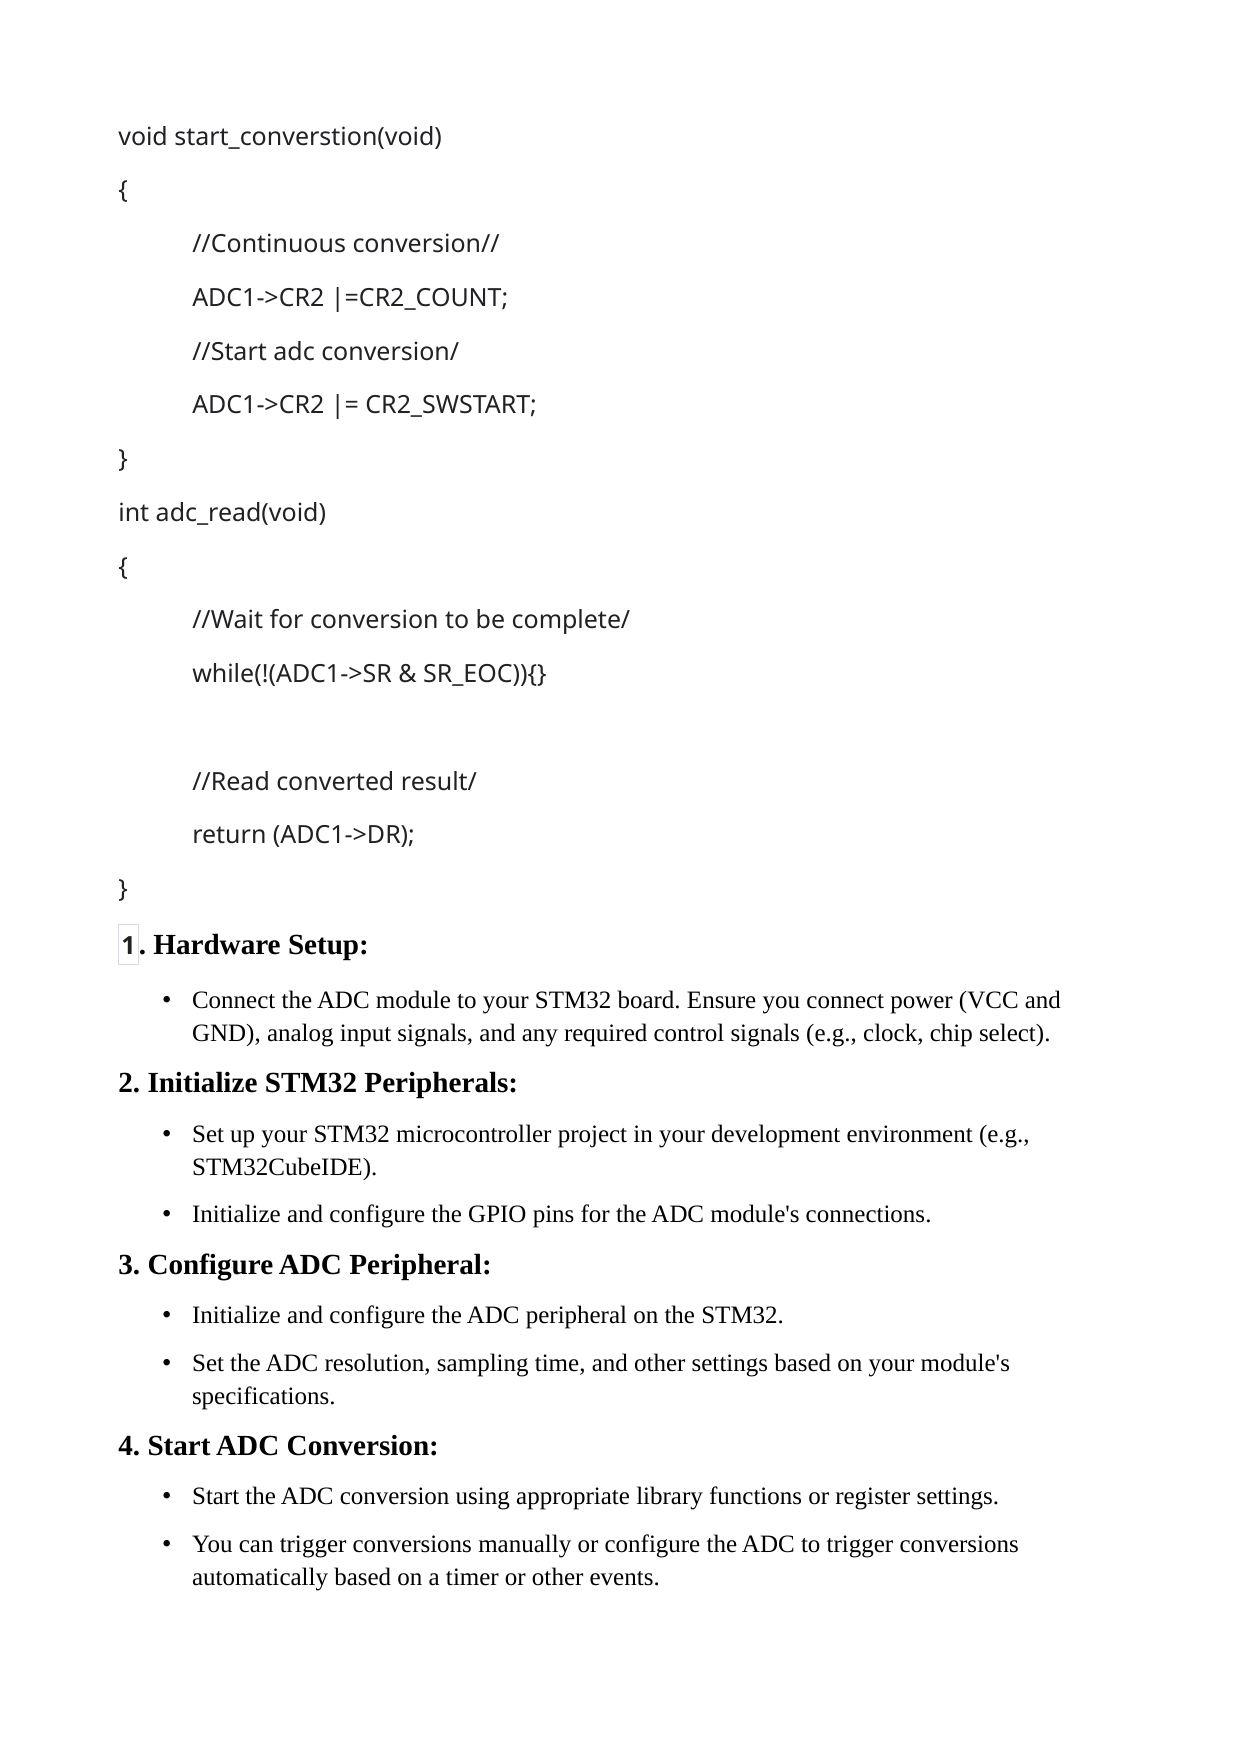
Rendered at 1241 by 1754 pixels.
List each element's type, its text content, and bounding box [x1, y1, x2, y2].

text return (ADC1->DR); [118, 817, 1122, 851]
text 3. Configure ADC Peripheral: [118, 1247, 1122, 1281]
text //Read converted result/ [118, 763, 1122, 797]
list Set up your STM32 microcontroller project in your development environment (e.g., STM32CubeIDE). [162, 1119, 1122, 1181]
list Connect the ADC module to your STM32 board. Ensure you connect power (VCC and GND), analog input signals, and any required control signals (e.g., clock, chip select). [162, 985, 1122, 1047]
text 2. Initialize STM32 Peripherals: [118, 1066, 1122, 1099]
text 1 [119, 925, 138, 964]
list Initialize and configure the GPIO pins for the ADC module's connections. [162, 1199, 1122, 1228]
text } [118, 441, 1122, 475]
text 4. Start ADC Conversion: [118, 1428, 1122, 1462]
text int adc_read(void) [118, 494, 1122, 528]
text //Continuous conversion// [118, 226, 1122, 260]
text { [118, 172, 1122, 206]
list You can trigger conversions manually or configure the ADC to trigger conversions automatically based on a timer or other events. [162, 1529, 1122, 1591]
text ADC1->CR2 |= CR2_SWSTART; [118, 387, 1122, 421]
text void start_converstion(void) [118, 118, 1122, 152]
text //Start adc conversion/ [118, 333, 1122, 367]
text . Hardware Setup: [139, 924, 1122, 964]
list Start the ADC conversion using appropriate library functions or register settings. [162, 1481, 1122, 1510]
list Set the ADC resolution, sampling time, and other settings based on your module's specifications. [162, 1348, 1122, 1409]
text //Wait for conversion to be complete/ [118, 602, 1122, 636]
list Initialize and configure the ADC peripheral on the STM32. [162, 1300, 1122, 1329]
text { [118, 548, 1122, 582]
text while(!(ADC1->SR & SR_EOC)){} [118, 656, 1122, 690]
text } [118, 871, 1122, 905]
text ADC1->CR2 |=CR2_COUNT; [118, 279, 1122, 313]
